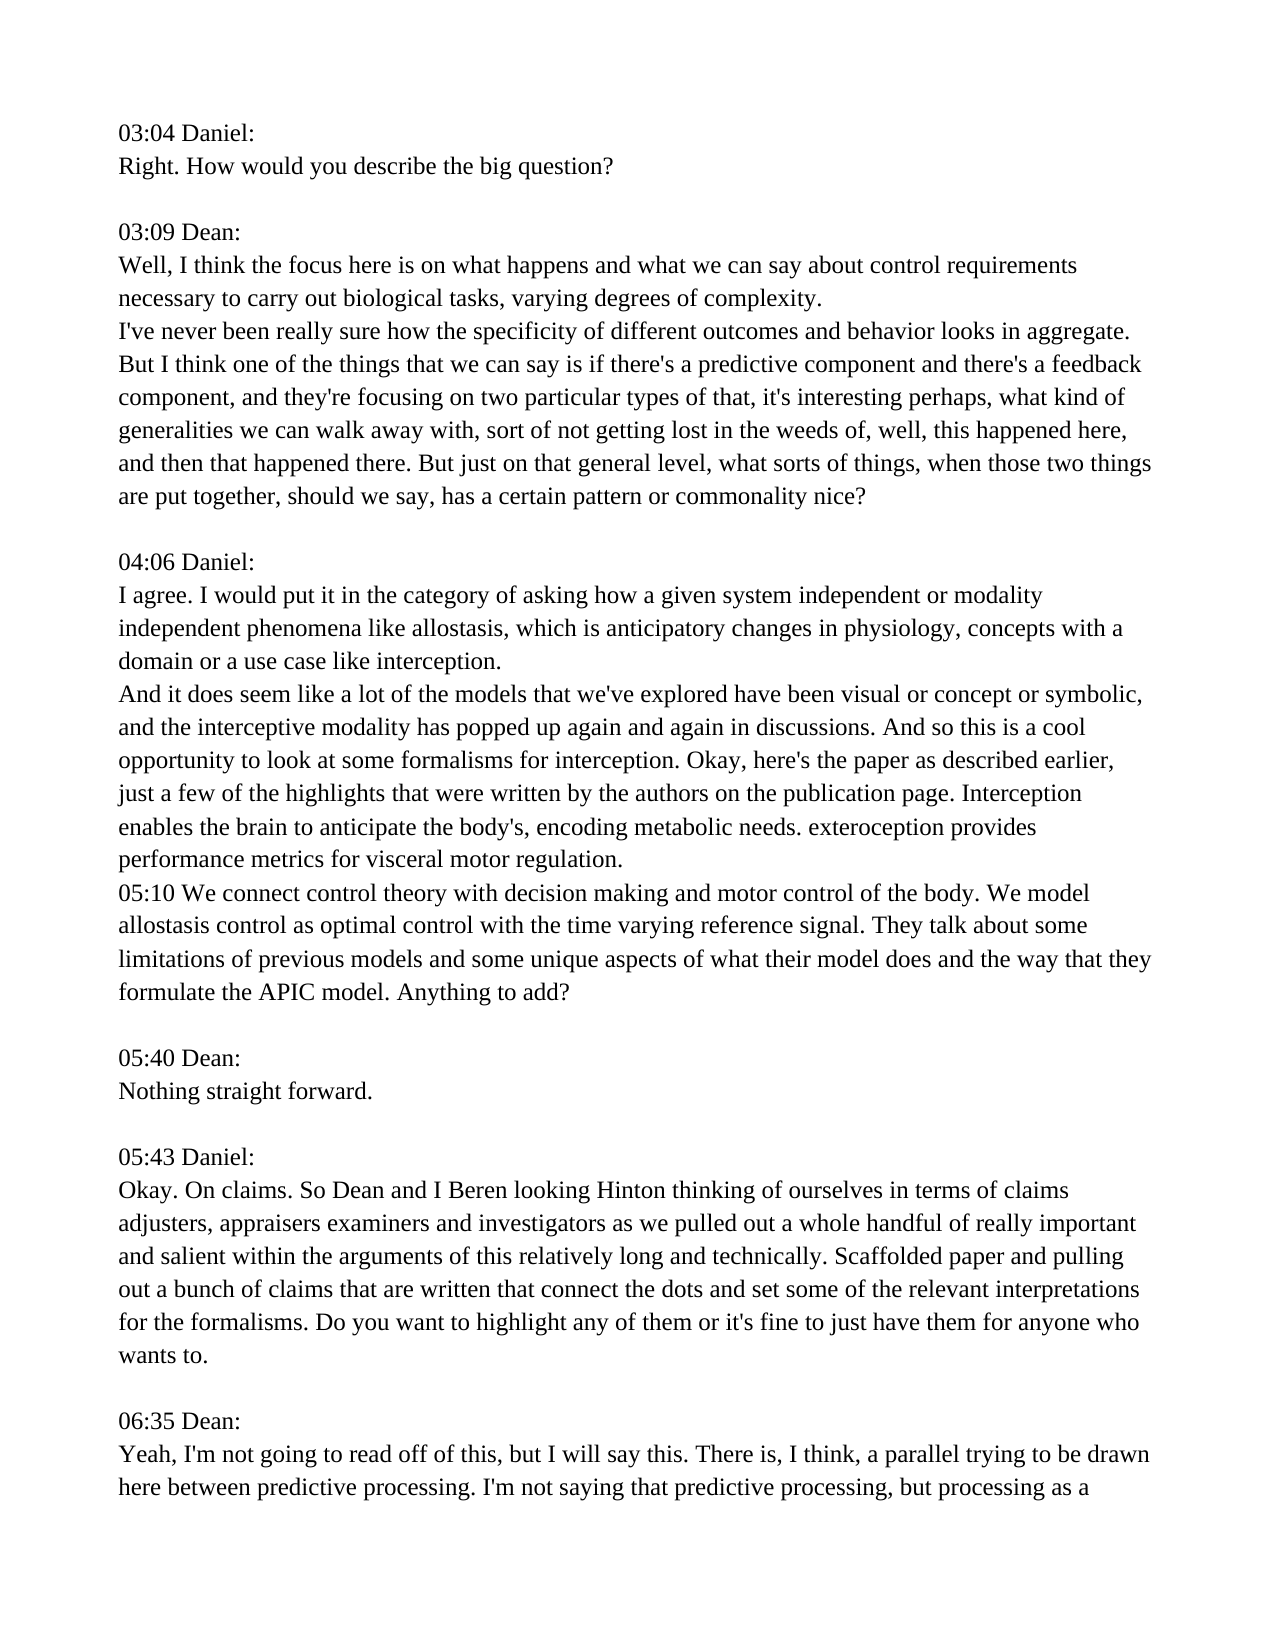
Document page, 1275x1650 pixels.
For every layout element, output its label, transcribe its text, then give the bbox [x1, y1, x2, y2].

text Right. How would you describe the big question? [118, 151, 1157, 180]
text 05:10 We connect control theory with decision making and motor control of the body. We model allostasis control as optimal control with the time varying reference signal. They talk about some limitations of previous models and some unique aspects of what their model does and the way that they formulate the APIC model. Anything to add? [118, 878, 1157, 1005]
text 05:40 Dean: [118, 1043, 1157, 1071]
text 05:43 Daniel: [118, 1142, 1157, 1171]
text I agree. I would put it in the category of asking how a given system independent or modality independent phenomena like allostasis, which is anticipatory changes in physiology, concepts with a domain or a use case like interception. [118, 580, 1157, 675]
text And it does seem like a lot of the models that we've explored have been visual or concept or symbolic, and the interceptive modality has popped up again and again in discussions. And so this is a cool opportunity to look at some formalisms for interception. Okay, here's the paper as described earlier, just a few of the highlights that were written by the authors on the publication page. Interception enables the brain to anticipate the body's, encoding metabolic needs. exteroception provides performance metrics for visceral motor regulation. [118, 679, 1157, 873]
text 06:35 Dean: [118, 1406, 1157, 1435]
text 03:04 Daniel: [118, 118, 1157, 147]
text Yeah, I'm not going to read off of this, but I will say this. There is, I think, a parallel trying to be drawn here between predictive processing. I'm not saying that predictive processing, but processing as a [118, 1439, 1157, 1501]
text Nothing straight forward. [118, 1076, 1157, 1104]
text 03:09 Dean: [118, 217, 1157, 246]
text Well, I think the focus here is on what happens and what we can say about control requirements necessary to carry out biological tasks, varying degrees of complexity. [118, 250, 1157, 312]
text I've never been really sure how the specificity of different outcomes and behavior looks in aggregate. But I think one of the things that we can say is if there's a predictive component and there's a feedback component, and they're focusing on two particular types of that, it's interesting perhaps, what kind of generalities we can walk away with, sort of not getting lost in the weeds of, well, this happened here, and then that happened there. But just on that general level, what sorts of things, when those two things are put together, should we say, has a certain pattern or commonality nice? [118, 316, 1157, 510]
text Okay. On claims. So Dean and I Beren looking Hinton thinking of ourselves in terms of claims adjusters, appraisers examiners and investigators as we pulled out a whole handful of really important and salient within the arguments of this relatively long and technically. Scaffolded paper and pulling out a bunch of claims that are written that connect the dots and set some of the relevant interpretations for the formalisms. Do you want to highlight any of them or it's fine to just have them for anyone who wants to. [118, 1175, 1157, 1369]
text 04:06 Daniel: [118, 547, 1157, 576]
